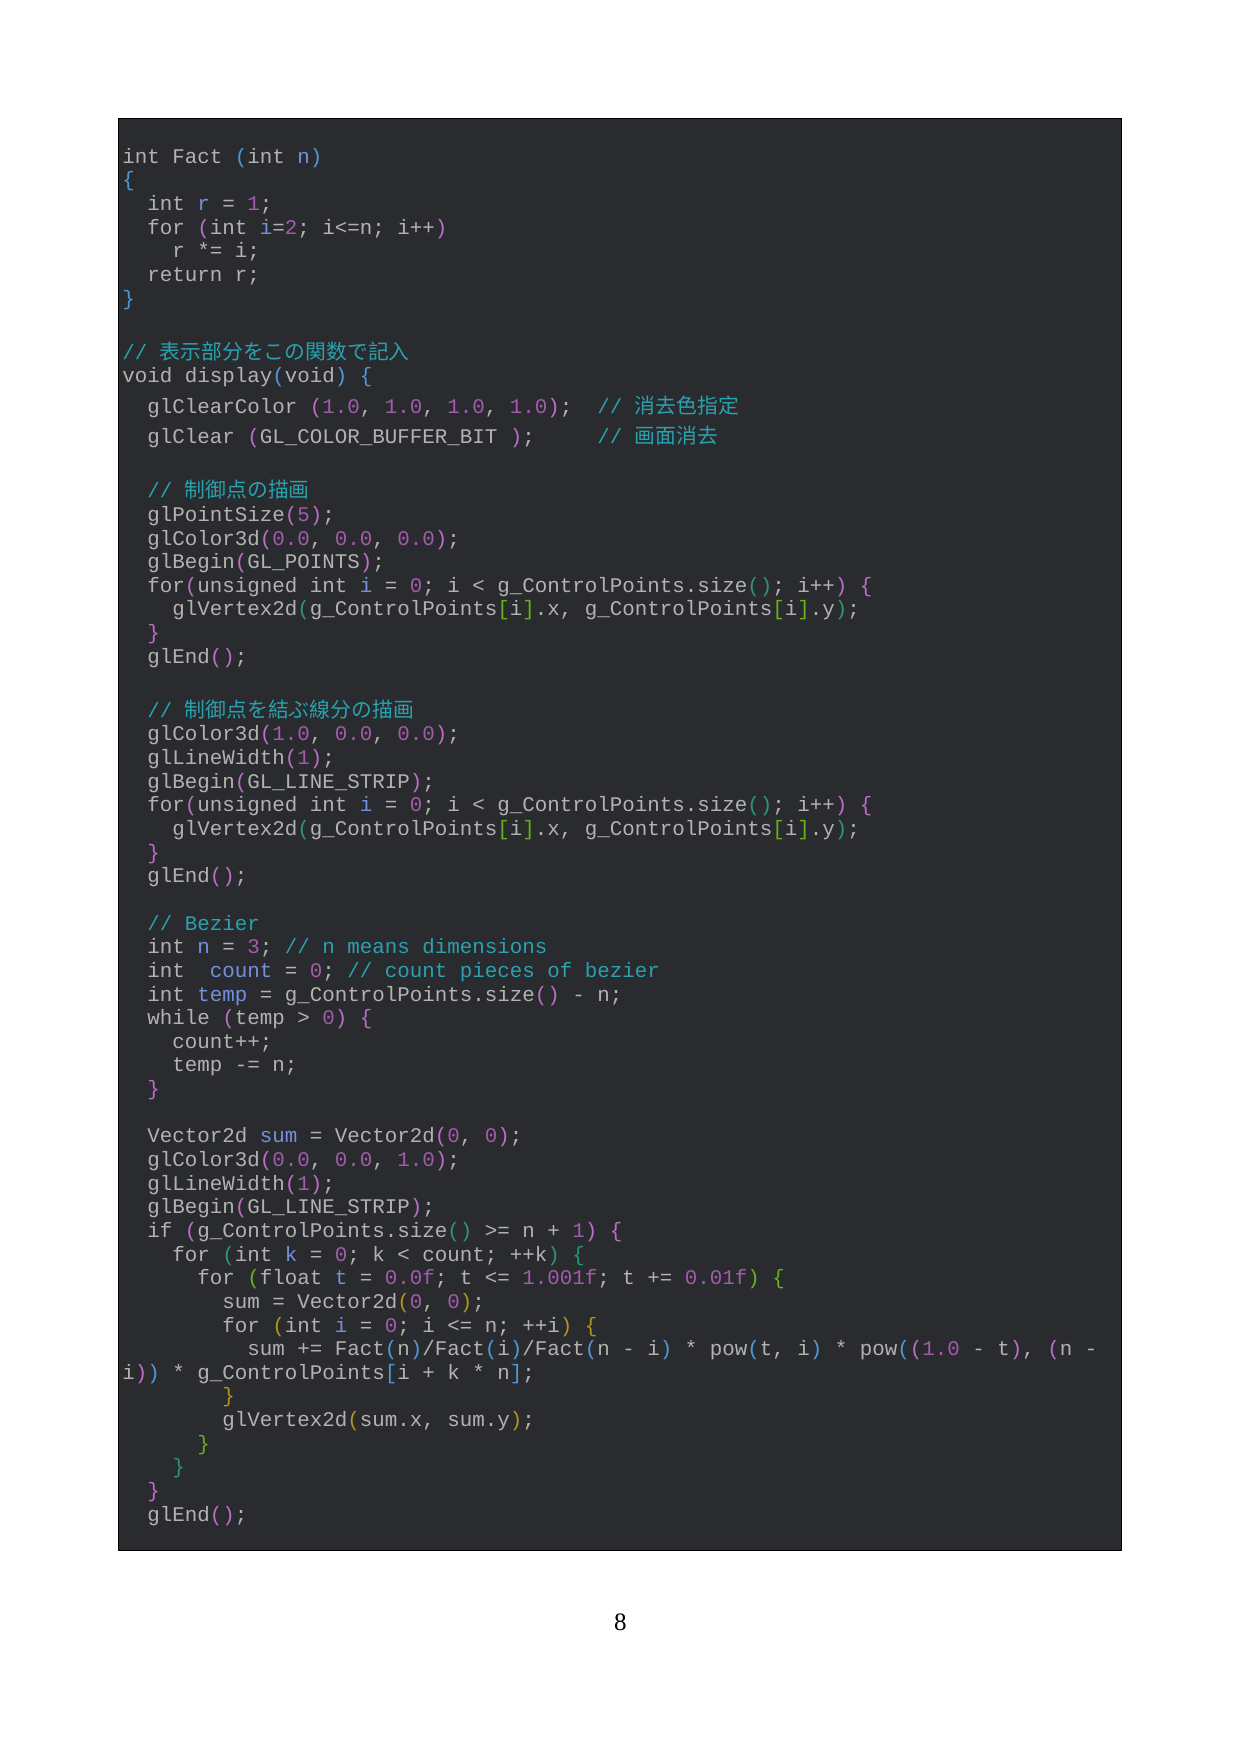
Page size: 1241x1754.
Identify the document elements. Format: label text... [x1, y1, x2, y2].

text glColor3d(0.0, 0.0, 1.0); [119, 1145, 1121, 1169]
text // 制御点を結ぶ線分の描画 [119, 689, 1121, 719]
text glEnd(); [119, 861, 1121, 885]
text sum = Vector2d(0, 0); [119, 1287, 1121, 1311]
text } [119, 1452, 1121, 1476]
text // 表示部分をこの関数で記入 [119, 331, 1121, 361]
text for(unsigned int i = 0; i < g_ControlPoints.size(); i++) { [119, 790, 1121, 814]
text if (g_ControlPoints.size() >= n + 1) { [119, 1216, 1121, 1240]
text for(unsigned int i = 0; i < g_ControlPoints.size(); i++) { [119, 571, 1121, 594]
text // Bezier [119, 909, 1121, 932]
text int temp = g_ControlPoints.size() - n; [119, 979, 1121, 1003]
text glVertex2d(g_ControlPoints[i].x, g_ControlPoints[i].y); [119, 594, 1121, 618]
text { [119, 165, 1121, 189]
text glVertex2d(sum.x, sum.y); [119, 1405, 1121, 1429]
text } [119, 284, 1121, 307]
text glVertex2d(g_ControlPoints[i].x, g_ControlPoints[i].y); [119, 814, 1121, 838]
text } [119, 1429, 1121, 1452]
text glLineWidth(1); [119, 1169, 1121, 1192]
text int r = 1; [119, 189, 1121, 213]
text } [119, 1074, 1121, 1098]
text glColor3d(0.0, 0.0, 0.0); [119, 523, 1121, 547]
text glLineWidth(1); [119, 743, 1121, 767]
text for (int i = 0; i <= n; ++i) { [119, 1311, 1121, 1334]
text glEnd(); [119, 1500, 1121, 1523]
text } [119, 1382, 1121, 1405]
text while (temp > 0) { [119, 1003, 1121, 1027]
text sum += Fact(n)/Fact(i)/Fact(n - i) * pow(t, i) * pow((1.0 - t), (n - i)) * g_ControlPoints[i + k * n]; [119, 1334, 1121, 1382]
text for (int k = 0; k < count; ++k) { [119, 1240, 1121, 1263]
text int n = 3; // n means dimensions [119, 932, 1121, 956]
text glColor3d(1.0, 0.0, 0.0); [119, 719, 1121, 743]
text int count = 0; // count pieces of bezier [119, 956, 1121, 979]
text } [119, 838, 1121, 861]
text glEnd(); [119, 642, 1121, 665]
text return r; [119, 260, 1121, 284]
text for (float t = 0.0f; t <= 1.001f; t += 0.01f) { [119, 1263, 1121, 1287]
text r *= i; [119, 236, 1121, 260]
text // 制御点の描画 [119, 469, 1121, 500]
text count++; [119, 1027, 1121, 1051]
text Vector2d sum = Vector2d(0, 0); [119, 1121, 1121, 1145]
text int Fact (int n) [119, 142, 1121, 165]
text for (int i=2; i<=n; i++) [119, 213, 1121, 236]
text glPointSize(5); [119, 500, 1121, 523]
text } [119, 1476, 1121, 1500]
text glBegin(GL_LINE_STRIP); [119, 1192, 1121, 1216]
text glBegin(GL_LINE_STRIP); [119, 767, 1121, 790]
text glClear (GL_COLOR_BUFFER_BIT ); // 画面消去 [119, 415, 1121, 446]
text glClearColor (1.0, 1.0, 1.0, 1.0); // 消去色指定 [119, 385, 1121, 415]
text void display(void) { [119, 361, 1121, 385]
text } [119, 618, 1121, 642]
text glBegin(GL_POINTS); [119, 547, 1121, 571]
text temp -= n; [119, 1051, 1121, 1074]
